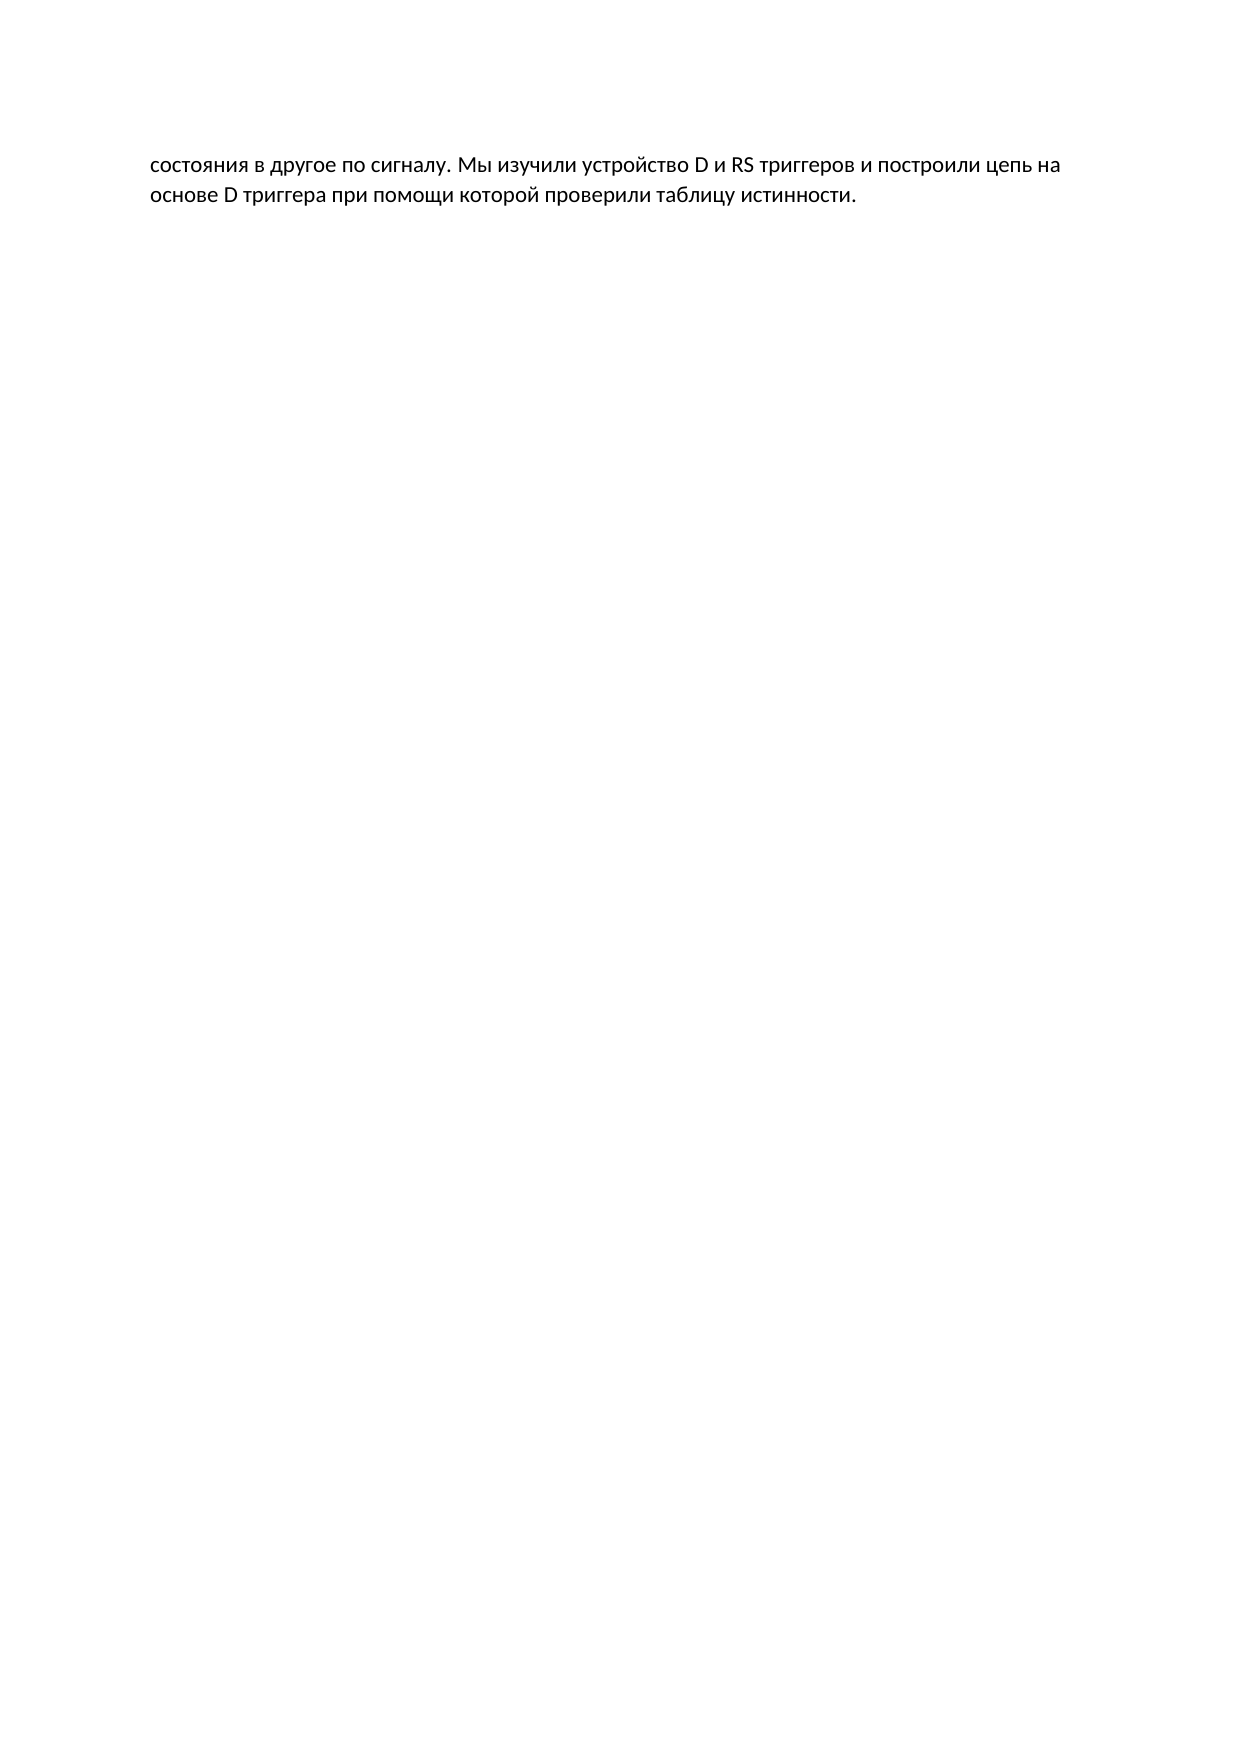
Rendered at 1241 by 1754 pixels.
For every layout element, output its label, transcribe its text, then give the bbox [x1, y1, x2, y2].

text состояния в другое по сигналу. Мы изучили устройство D и RS триггеров и построили цепь на основе D триггера при помощи которой проверили таблицу истинности. [150, 150, 1090, 208]
